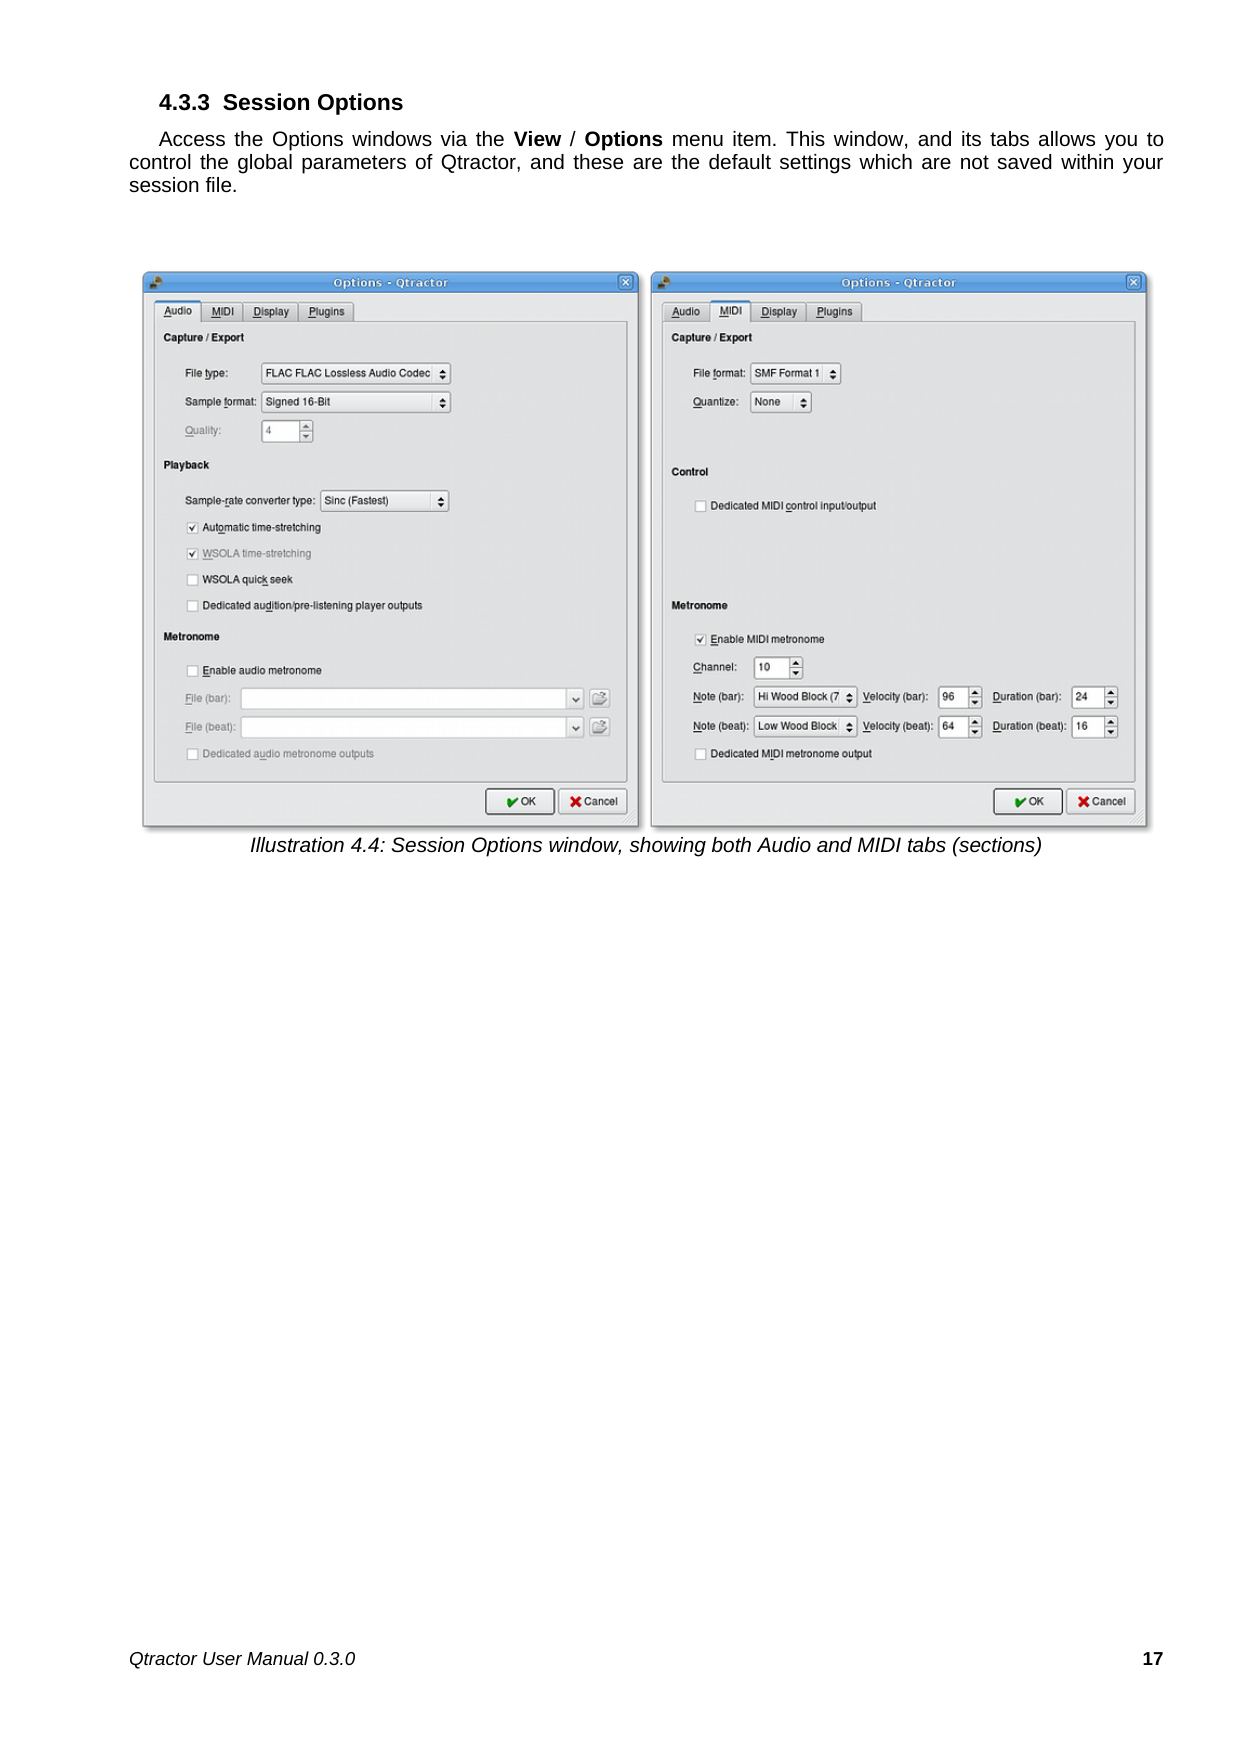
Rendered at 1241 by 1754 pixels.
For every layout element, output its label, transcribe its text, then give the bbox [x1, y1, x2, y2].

picture [138, 267, 1154, 834]
subtitle Session Options [129, 90, 1166, 116]
text [139, 857, 1155, 911]
text Access the Options windows via the View / Options menu item. This window, and its tabs allows you to control the global parameters of Qtractor, and these are the default settings which are not saved within your session file. [129, 128, 1166, 197]
text Illustration 4.4: Session Options window, showing both Audio and MIDI tabs (sections) [139, 268, 1155, 857]
text [139, 255, 1155, 268]
